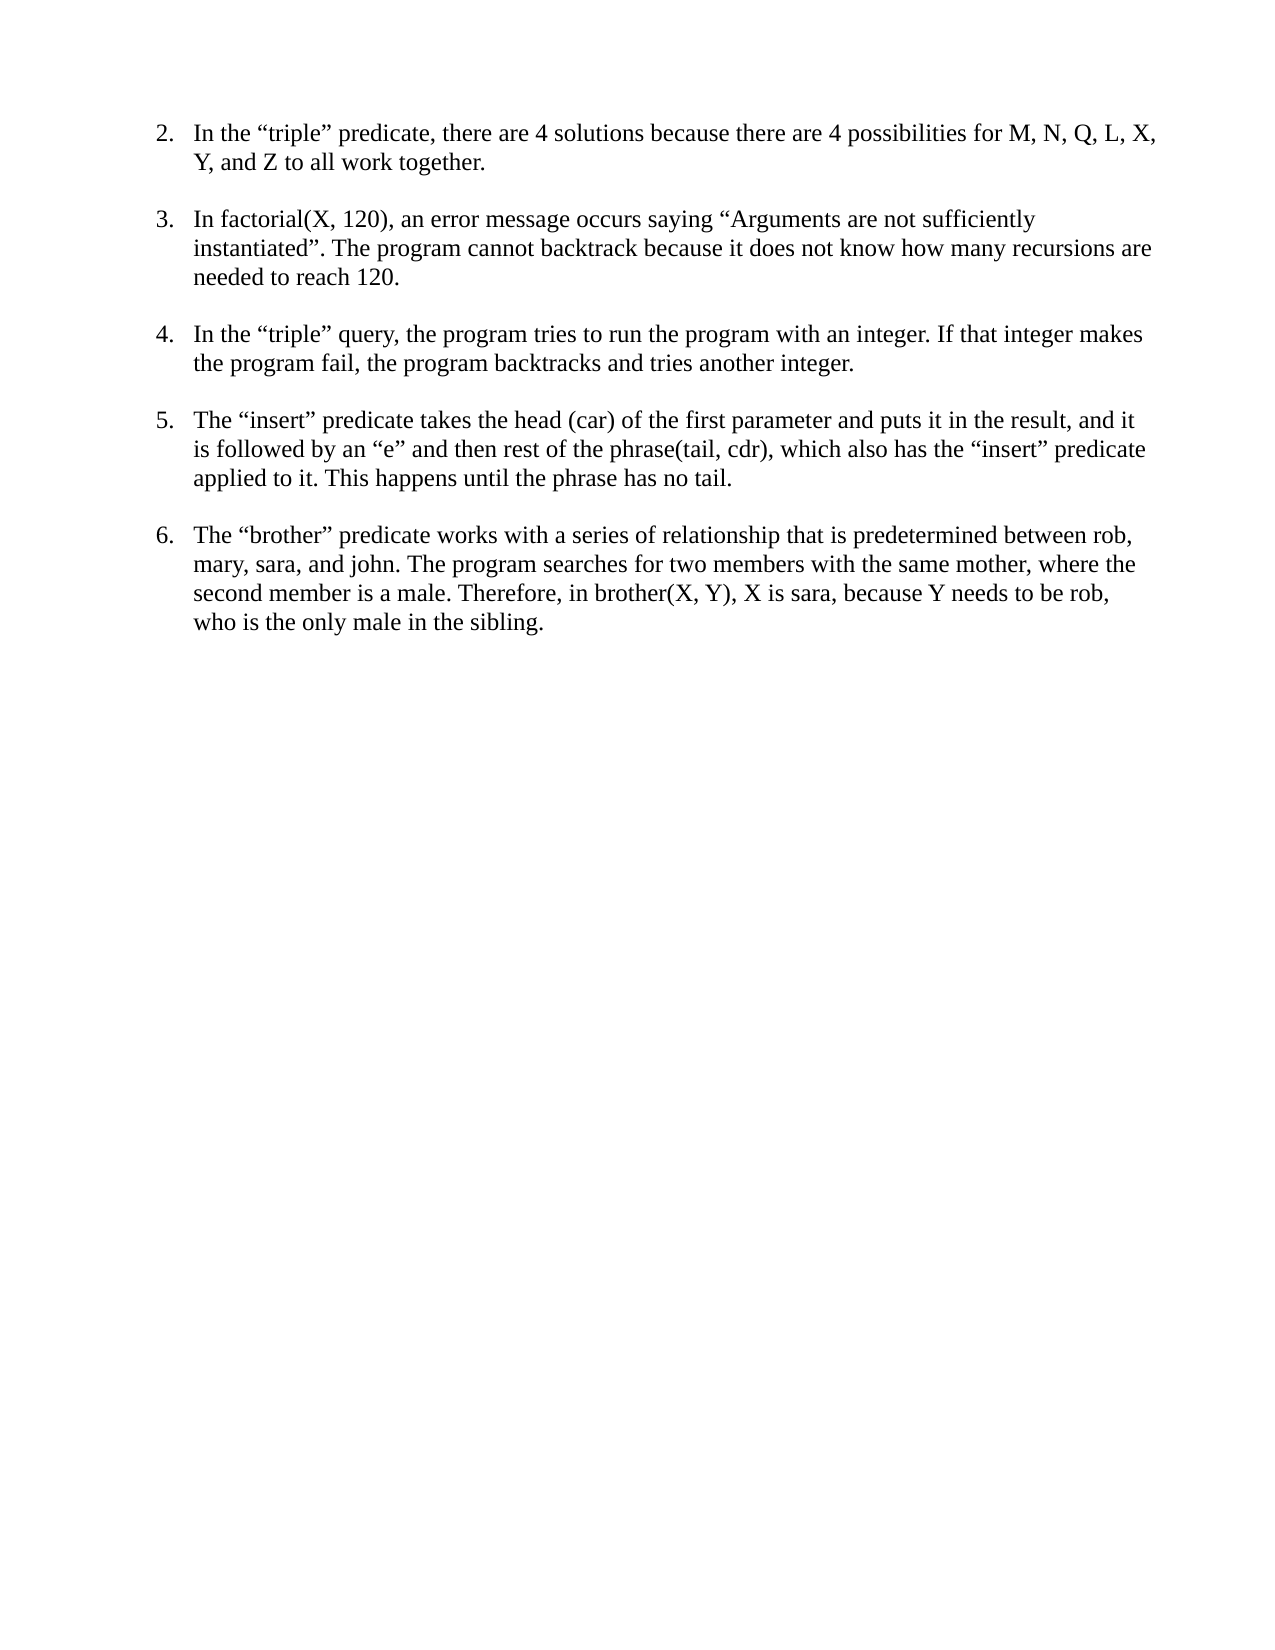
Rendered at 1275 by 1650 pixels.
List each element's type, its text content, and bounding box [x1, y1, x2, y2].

list The “brother” predicate works with a series of relationship that is predetermined between rob, mary, sara, and john. The program searches for two members with the same mother, where the second member is a male. Therefore, in brother(X, Y), X is sara, because Y needs to be rob, who is the only male in the sibling. [156, 521, 1157, 636]
list In the “triple” predicate, there are 4 solutions because there are 4 possibilities for M, N, Q, L, X, Y, and Z to all work together. [156, 118, 1157, 204]
list In factorial(X, 120), an error message occurs saying “Arguments are not sufficiently instantiated”. The program cannot backtrack because it does not know how many recursions are needed to reach 120. [156, 204, 1157, 319]
list In the “triple” query, the program tries to run the program with an integer. If that integer makes the program fail, the program backtracks and tries another integer. [156, 319, 1157, 406]
list The “insert” predicate takes the head (car) of the first parameter and puts it in the result, and it is followed by an “e” and then rest of the phrase(tail, cdr), which also has the “insert” predicate applied to it. This happens until the phrase has no tail. [156, 406, 1157, 521]
